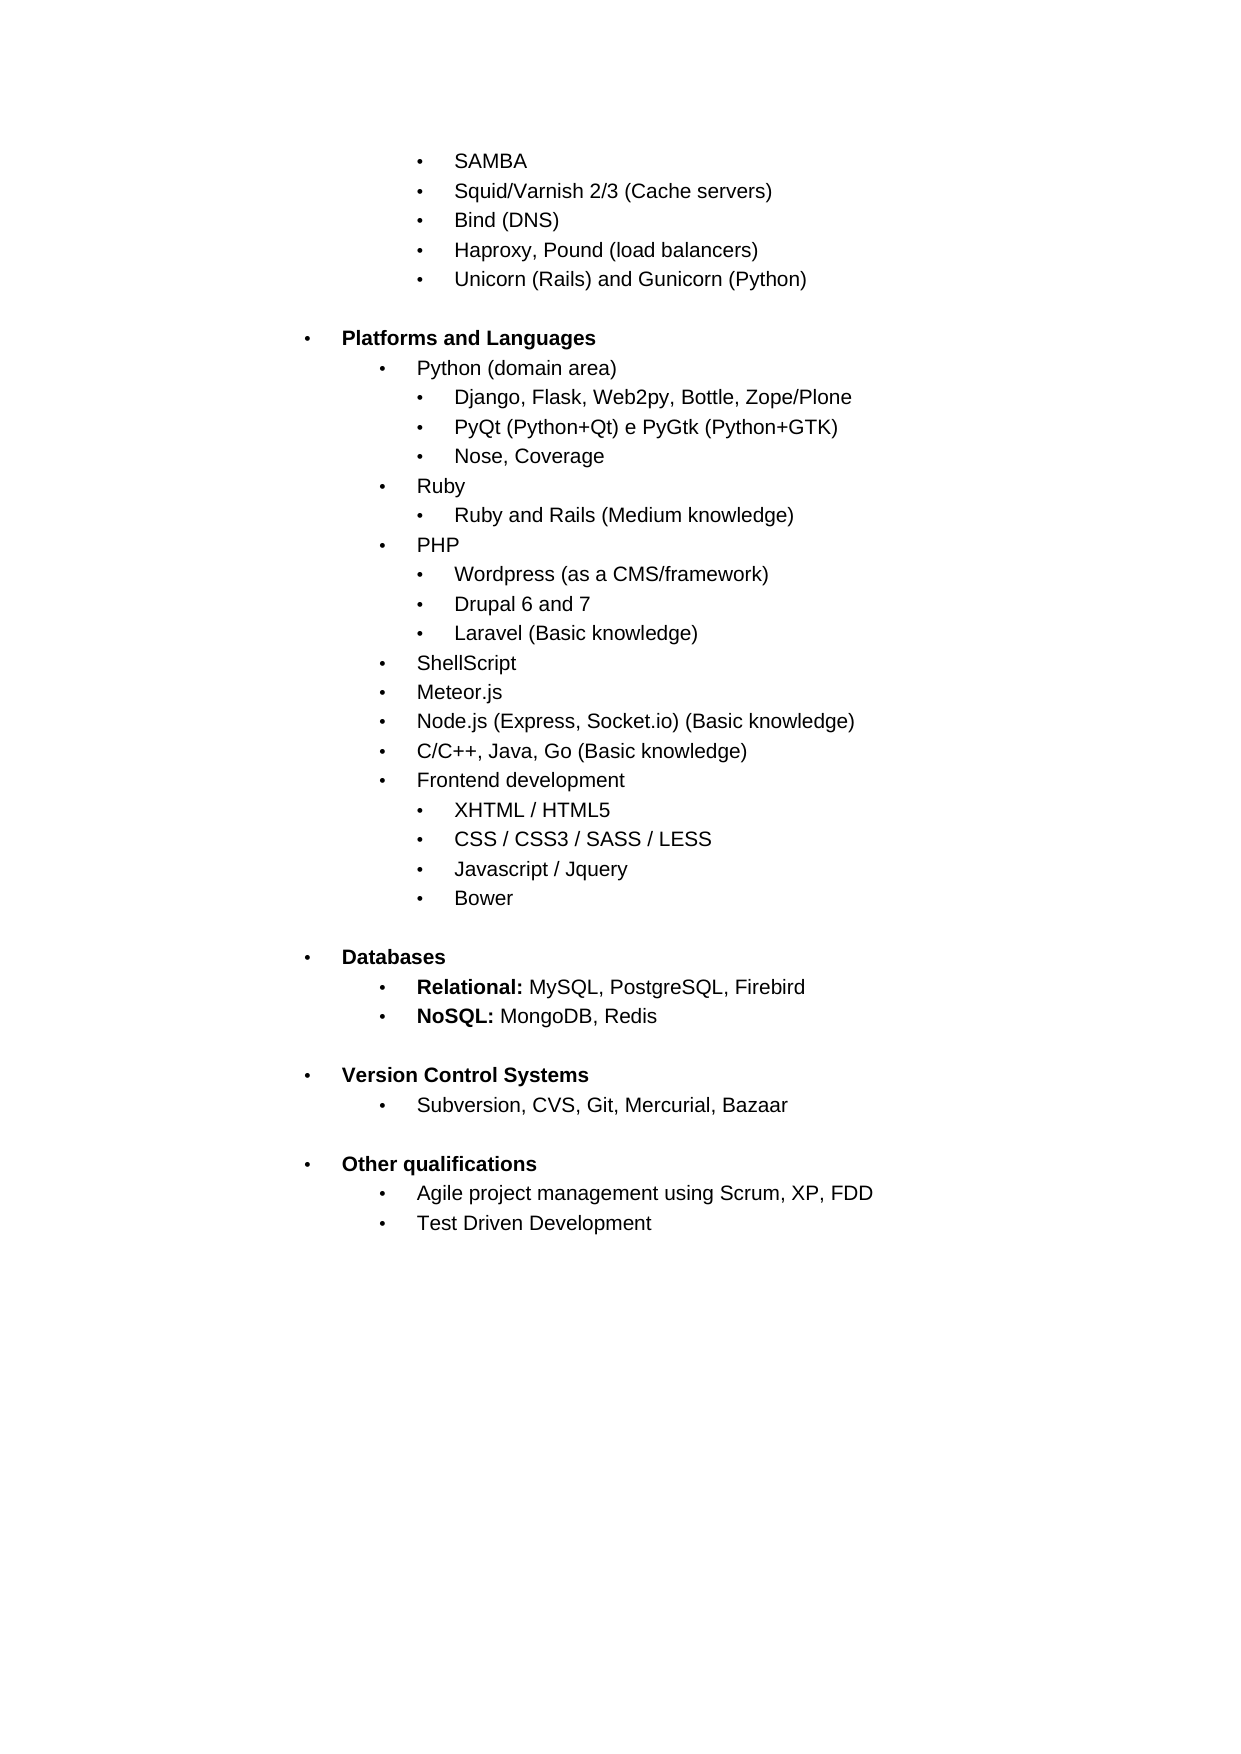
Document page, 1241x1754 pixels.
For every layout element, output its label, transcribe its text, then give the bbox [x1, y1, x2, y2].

table_cell Operating Systems Windows OS X (from a developer point of view) GNU/Linux – Deep knowledge of the following distributions: Archlinux, Slackware, Debian, Ubuntu, Red Hat e CentOS Servers Experience with the following services and servers Apache, lighttpd, Nginx/Tengine SAMBA Squid/Varnish 2/3 (Cache servers) Bind (DNS) Haproxy, Pound (load balancers) Unicorn (Rails) and Gunicorn (Python) Platforms and Languages Python (domain area) Django, Flask, Web2py, Bottle, Zope/Plone PyQt (Python+Qt) e PyGtk (Python+GTK) Nose, Coverage Ruby Ruby and Rails (Medium knowledge) PHP Wordpress (as a CMS/framework) Drupal 6 and 7 Laravel (Basic knowledge) ShellScript Meteor.js Node.js (Express, Socket.io) (Basic knowledge) C/C++, Java, Go (Basic knowledge) Frontend development XHTML / HTML5 CSS / CSS3 / SASS / LESS Javascript / Jquery Bower Databases Relational: MySQL, PostgreSQL, Firebird NoSQL: MongoDB, Redis Version Control Systems Subversion, CVS, Git, Mercurial, Bazaar Other qualifications Agile project management using Scrum, XP, FDD Test Driven Development [297, 150, 1139, 1241]
table_cell [103, 150, 297, 1241]
